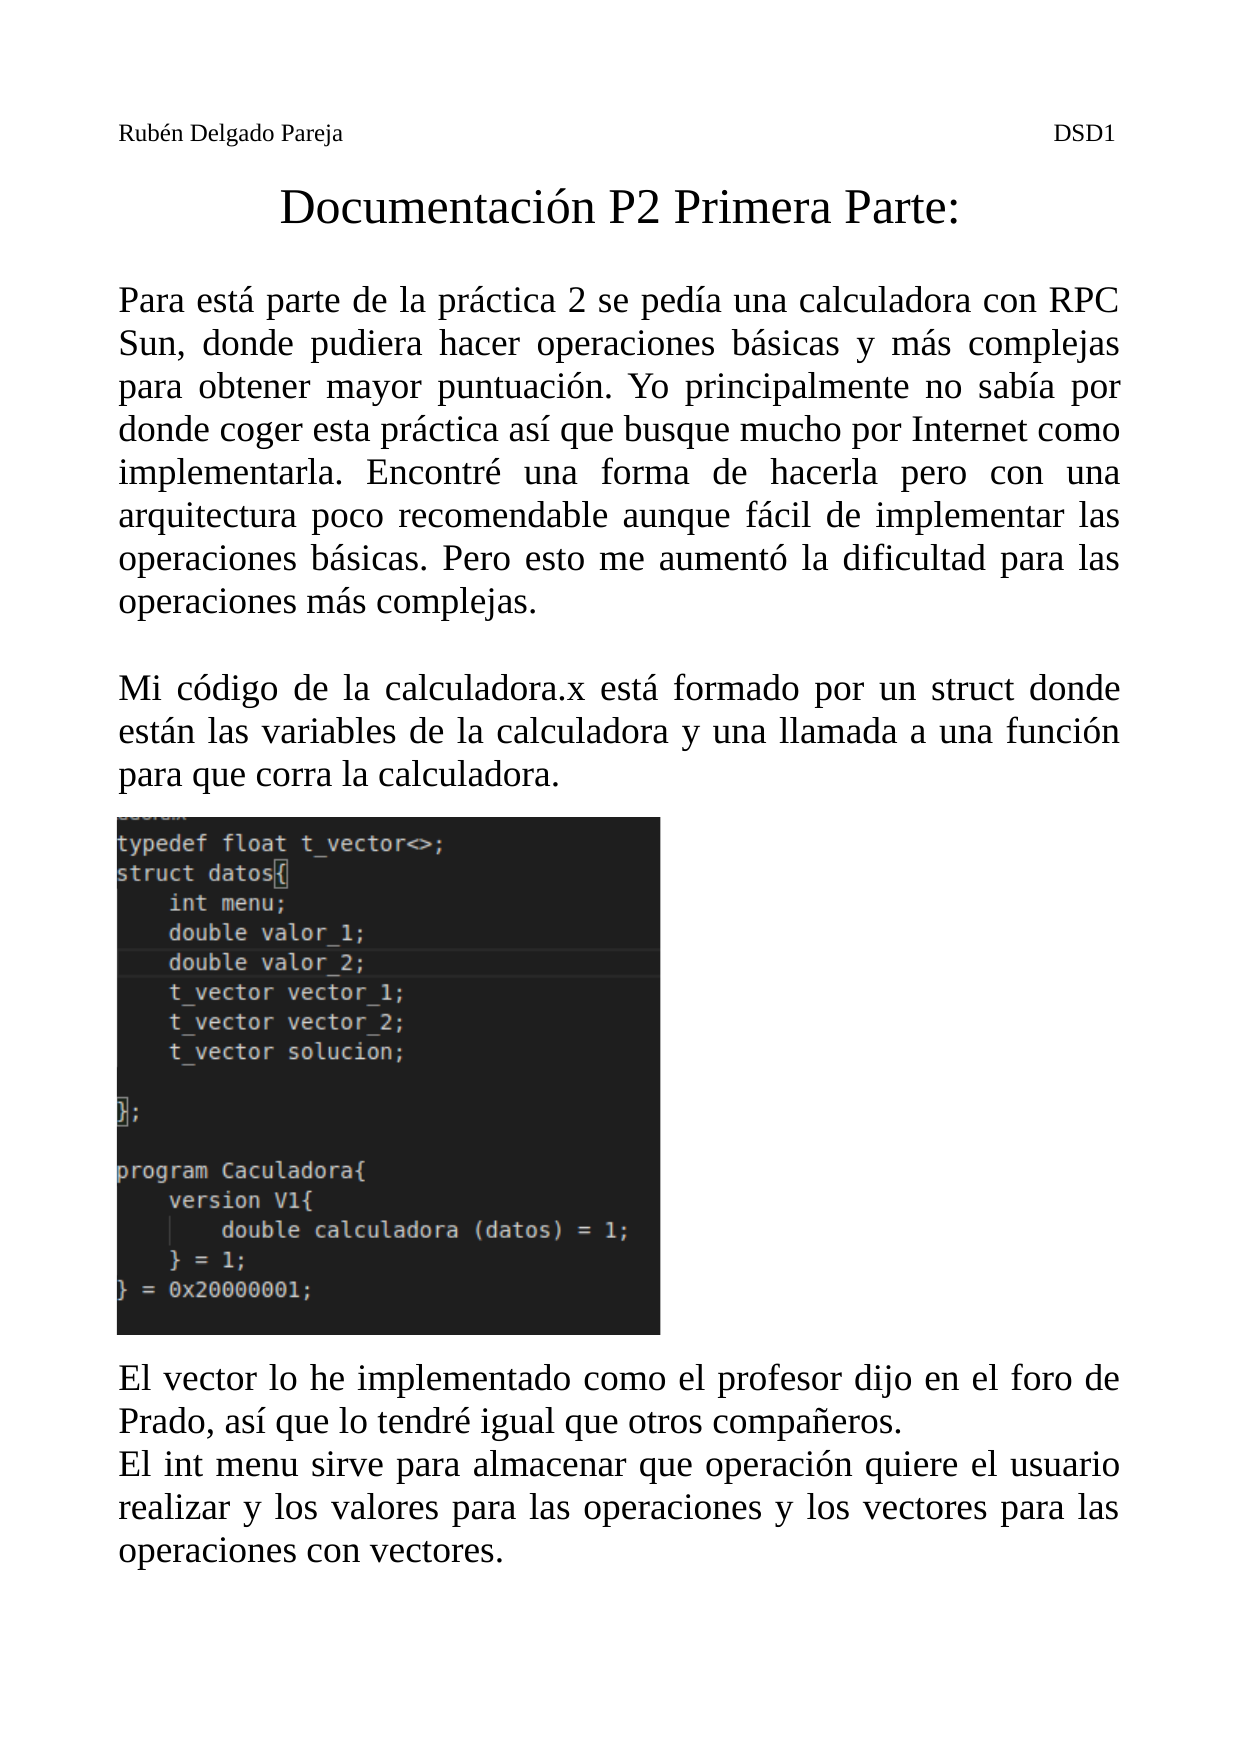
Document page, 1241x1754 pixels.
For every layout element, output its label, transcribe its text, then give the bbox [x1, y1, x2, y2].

text Documentación P2 Primera Parte: [118, 176, 1122, 234]
text El int menu sirve para almacenar que operación quiere el usuario realizar y los valores para las operaciones y los vectores para las operaciones con vectores. [118, 1441, 1122, 1571]
text El vector lo he implementado como el profesor dijo en el foro de Prado, así que lo tendré igual que otros compañeros. [118, 1355, 1122, 1441]
text Mi código de la calculadora.x está formado por un struct donde están las variables de la calculadora y una llamada a una función para que corra la calculadora. [118, 665, 1122, 794]
picture [116, 817, 661, 1335]
text Para está parte de la práctica 2 se pedía una calculadora con RPC Sun, donde pudiera hacer operaciones básicas y más complejas para obtener mayor puntuación. Yo principalmente no sabía por donde coger esta práctica así que busque mucho por Internet como implementarla. Encontré una forma de hacerla pero con una arquitectura poco recomendable aunque fácil de implementar las operaciones básicas. Pero esto me aumentó la dificultad para las operaciones más complejas. [118, 277, 1122, 622]
